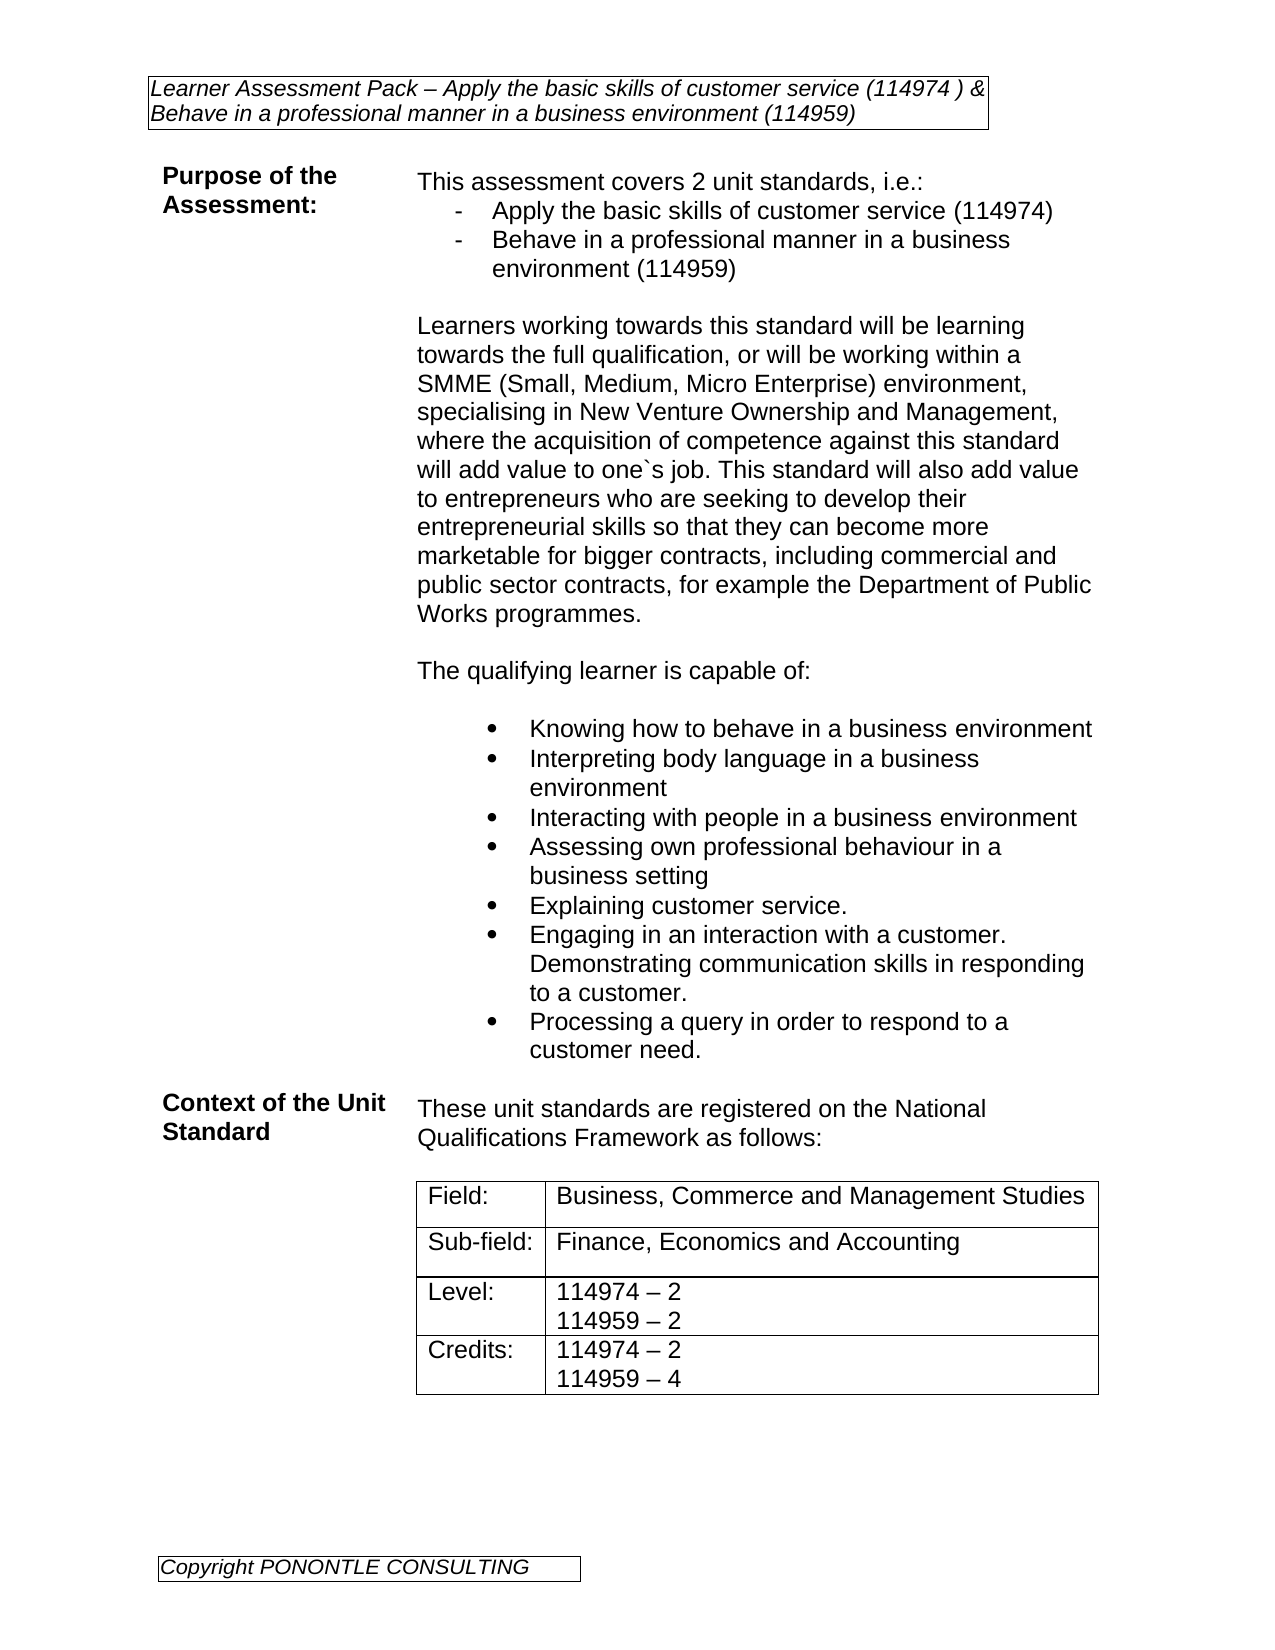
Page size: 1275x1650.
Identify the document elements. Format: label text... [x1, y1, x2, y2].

list Assessing own professional behaviour in a business setting [488, 832, 1002, 890]
table_cell Level: [417, 1278, 545, 1335]
table_cell 114974 – 2 114959 – 2 [546, 1278, 1098, 1335]
subtitle Context of the Unit Standard [162, 1088, 387, 1146]
list Processing a query in order to respond to a customer need. [488, 1007, 1009, 1064]
list Interpreting body language in a business environment [488, 744, 980, 802]
table_cell Finance, Economics and Accounting [546, 1228, 1098, 1276]
list Interacting with people in a business environment [488, 802, 1112, 832]
list Knowing how to behave in a business environment [488, 714, 1112, 744]
list Apply the basic skills of customer service (114974) [454, 196, 1112, 225]
table_header Field: [417, 1182, 545, 1227]
list Behave in a professional manner in a business environment (114959) [454, 225, 1011, 282]
text Learners working towards this standard will be learning towards the full qualification, or will be working within a SMME (Small, Medium, Micro Enterprise) environment, specialising in New Venture Ownership and Management, where the acquisition of competence against this standard will add value to one`s job. This standard will also add value to entrepreneurs who are seeking to develop their entrepreneurial skills so that they can become more marketable for bigger contracts, including commercial and public sector contracts, for example the Department of Public Works programmes. [417, 311, 1094, 627]
table_cell 114974 – 2 114959 – 4 [546, 1336, 1098, 1393]
table_cell Credits: [417, 1336, 545, 1393]
subtitle Purpose of the Assessment: [162, 161, 338, 219]
text The qualifying learner is capable of: [417, 656, 1112, 685]
text These unit standards are registered on the National Qualifications Framework as follows: [417, 1094, 989, 1152]
text This assessment covers 2 unit standards, i.e.: [417, 167, 1112, 196]
table_header Business, Commerce and Management Studies [546, 1182, 1098, 1227]
list Engaging in an interaction with a customer. Demonstrating communication skills in responding to a customer. [488, 920, 1086, 1007]
table_cell Sub-field: [417, 1228, 545, 1276]
list Explaining customer service. [488, 890, 1112, 920]
